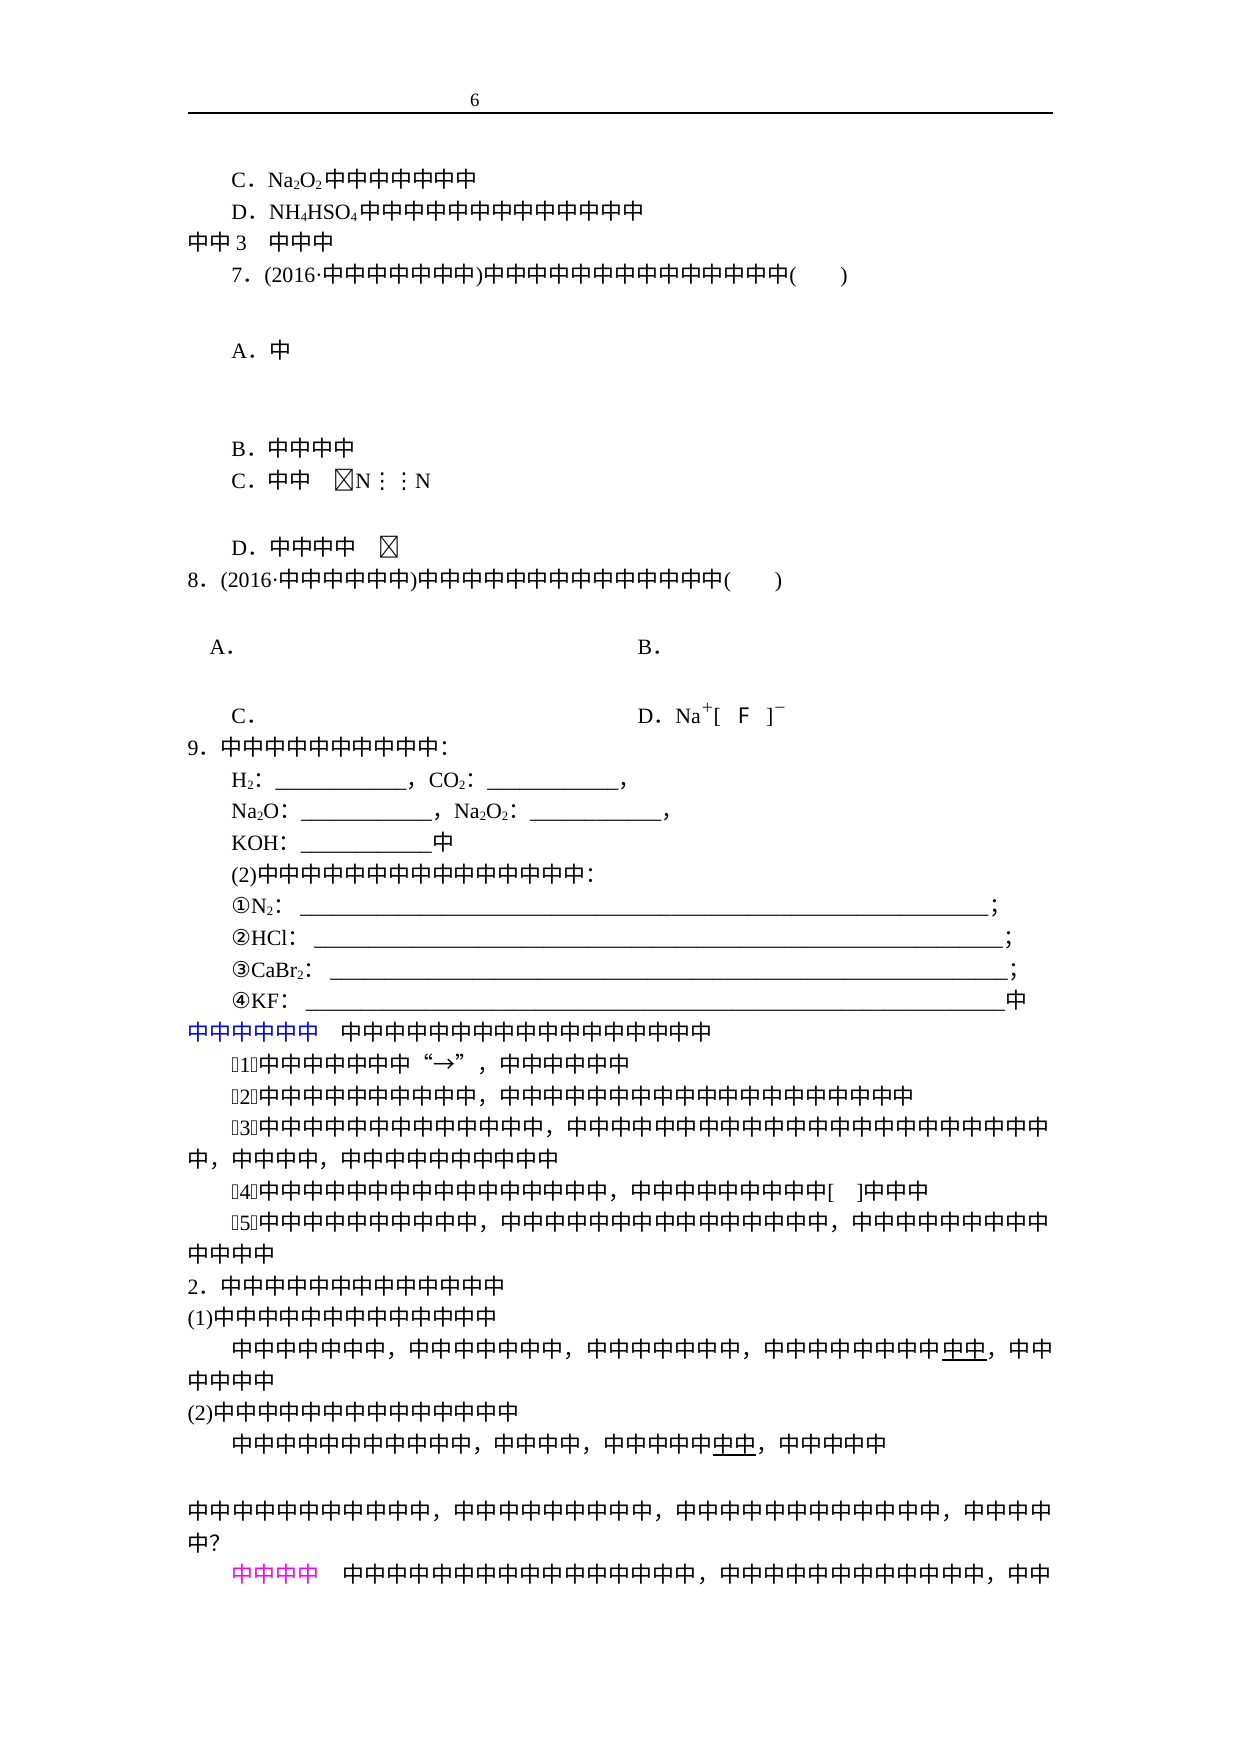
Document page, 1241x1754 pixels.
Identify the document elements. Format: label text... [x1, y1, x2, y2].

text H2：____________，CO2：____________， [187, 762, 1053, 793]
text ④KF： ________________________________________________________________中 [187, 983, 1053, 1015]
text C．中中 N⋮⋮N [187, 463, 1053, 494]
text (1)中中中中中中中中中中中中中 [187, 1300, 1053, 1332]
text 中中中中 中中中中中中中中中中中中中中中中，中中中中中中中中中中中中，中中 [187, 1557, 1053, 1589]
picture [673, 597, 889, 655]
text 中中3 中中中 [187, 225, 1053, 257]
text 2中中中中中中中中中中，中中中中中中中中中中中中中中中中中中中 [187, 1079, 1053, 1110]
text B．中中中中 [187, 365, 1053, 463]
text 9．中中中中中中中中中中： [187, 730, 1053, 762]
text 中中中中中中中中中中中，中中中中，中中中中中中中，中中中中中 [187, 1427, 1053, 1459]
text 5中中中中中中中中中中，中中中中中中中中中中中中中中中，中中中中中中中中中中中中中 [187, 1205, 1053, 1269]
text KOH：____________中 [187, 825, 1053, 857]
text 1中中中中中中中“→”，中中中中中中 [187, 1047, 1053, 1079]
text 中中中中中中中，中中中中中中中，中中中中中中中，中中中中中中中中中中，中中中中中中 [187, 1332, 1053, 1395]
text ①N2： _______________________________________________________________； [187, 888, 1053, 920]
text ②HCl： _______________________________________________________________； [187, 920, 1053, 952]
text 8．(2016·中中中中中中)中中中中中中中中中中中中中中( ) [187, 562, 1053, 593]
text 2．中中中中中中中中中中中中中 [187, 1269, 1053, 1300]
picture [187, 1458, 483, 1495]
text 3中中中中中中中中中中中中中，中中中中中中中中中中中中中中中中中中中中中中中，中中中中，中中中中中中中中中中 [187, 1110, 1053, 1174]
picture [312, 288, 420, 359]
picture [377, 365, 469, 457]
text D．中中中中  [187, 494, 1053, 562]
text ③CaBr2： ______________________________________________________________； [187, 952, 1053, 983]
text 7．(2016·中中中中中中中)中中中中中中中中中中中中中中( ) [187, 257, 1053, 289]
picture [267, 660, 496, 724]
text 中中中中中中 中中中中中中中中中中中中中中中中中 [187, 1015, 1053, 1047]
text C．Na2O2中中中中中中中 [187, 162, 1053, 194]
text A． B． [187, 593, 1053, 661]
picture [400, 494, 553, 556]
text Na2O：____________，Na2O2：____________， [187, 793, 1053, 825]
text (2)中中中中中中中中中中中中中中 [187, 1395, 1053, 1427]
text (2)中中中中中中中中中中中中中中中： [187, 857, 1053, 888]
text C． D．Na＋[F]－ [187, 661, 1053, 730]
text 4中中中中中中中中中中中中中中中中，中中中中中中中中中[ ]中中中 [187, 1174, 1053, 1205]
text 中中中中中中中中中中中，中中中中中中中中中，中中中中中中中中中中中中，中中中中中？ [187, 1494, 1053, 1557]
text A．中 [187, 289, 1053, 365]
picture [247, 593, 455, 655]
text D．NH4HSO4中中中中中中中中中中中中中 [187, 194, 1053, 225]
